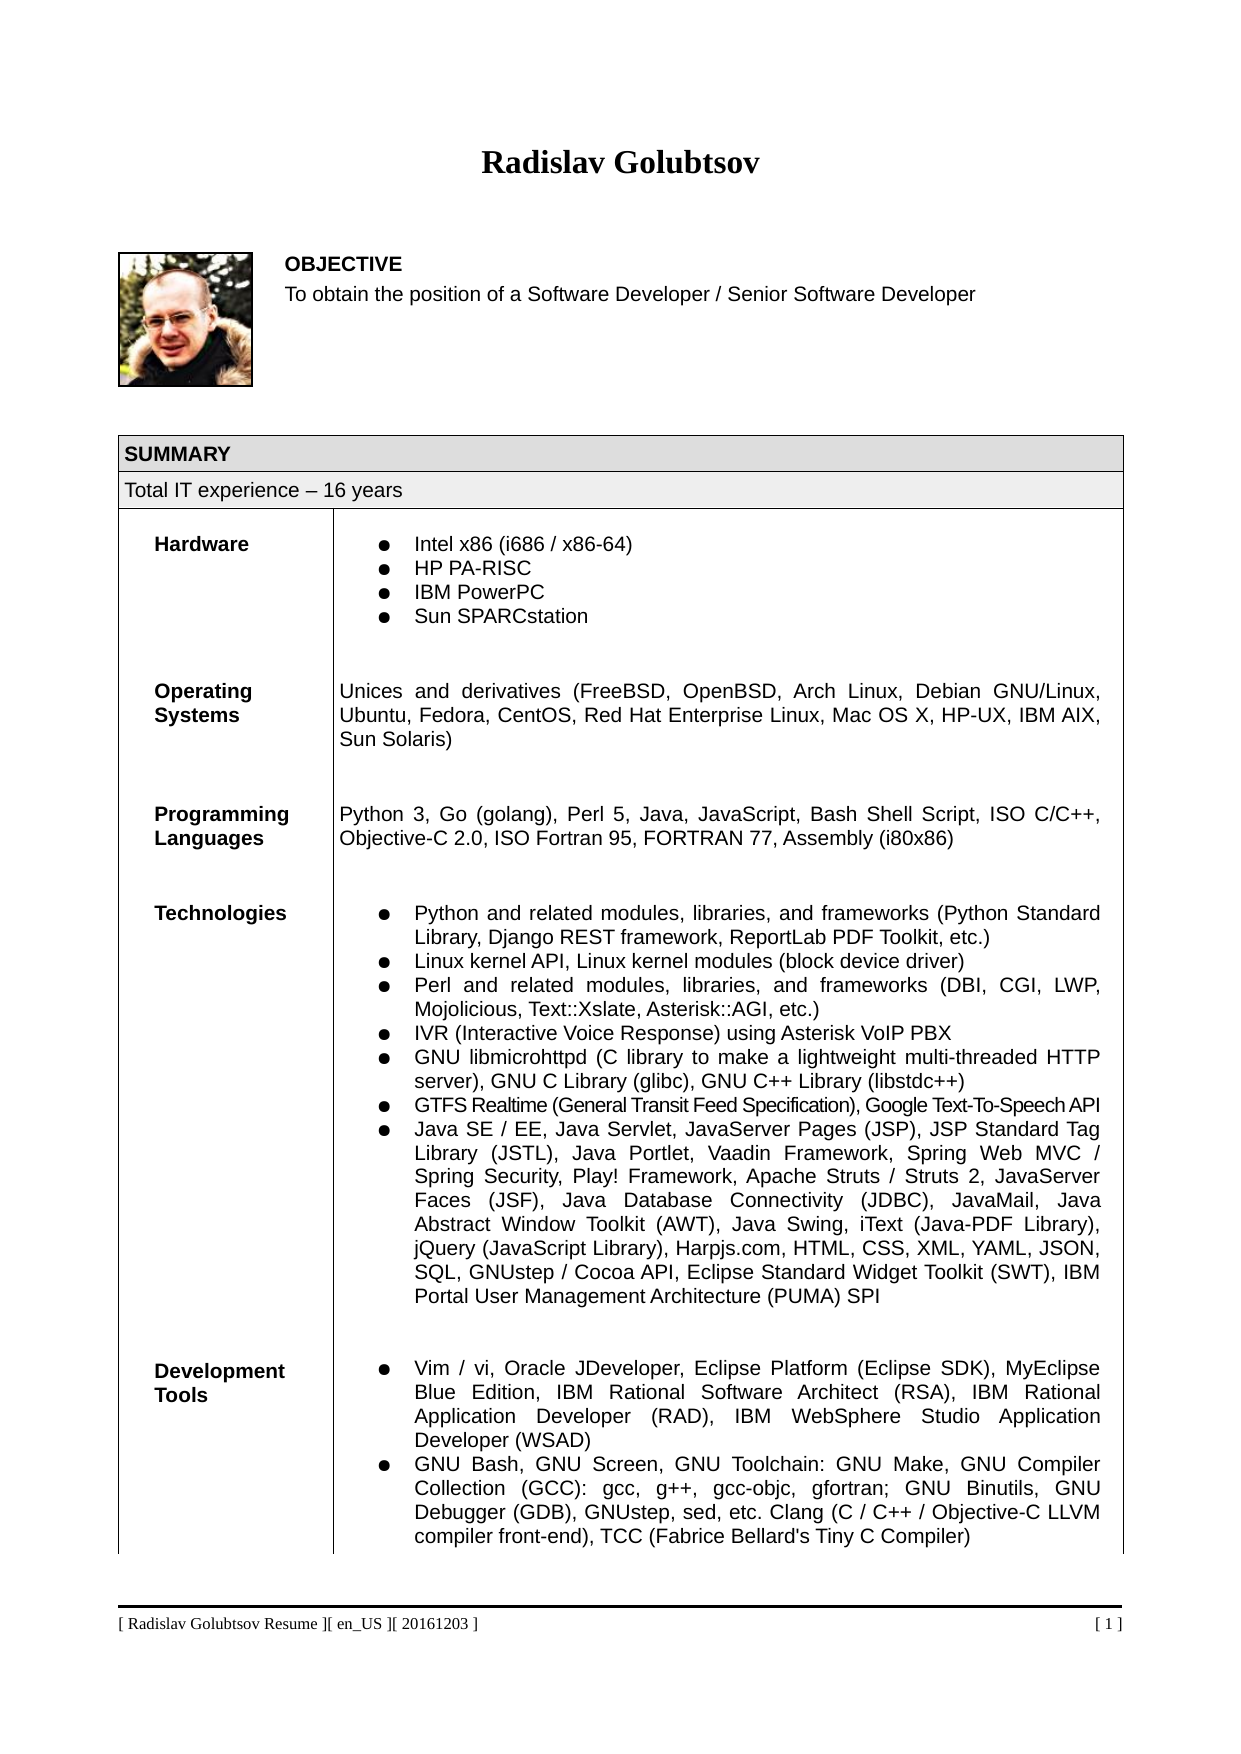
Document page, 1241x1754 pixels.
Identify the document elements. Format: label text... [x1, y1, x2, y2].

table_cell Operating Systems [119, 655, 333, 778]
text Radislav Golubtsov [118, 142, 1122, 180]
table_cell Technologies [119, 877, 333, 1335]
table_header OBJECTIVE [284, 252, 1123, 282]
table_cell Vim / vi, Oracle JDeveloper, Eclipse Platform (Eclipse SDK), MyEclipse Blue Edition, IBM Rational Software Architect (RSA), IBM Rational Application Developer (RAD), IBM WebSphere Studio Application Developer (WSAD) GNU Bash, GNU Screen, GNU Toolchain: GNU Make, GNU Compiler Collection (GCC): gcc, g++, gcc-objc, gfortran; GNU Binutils, GNU Debugger (GDB), GNUstep, sed, etc. Clang (C / C++ / Objective-C LLVM compiler front-end), TCC (Fabrice Bellard's Tiny C Compiler) Apache Maven, Apache Ant, Netwide Assembler (NASM) [334, 1335, 1123, 1554]
table_cell Unices and derivatives (FreeBSD, OpenBSD, Arch Linux, Debian GNU/Linux, Ubuntu, Fedora, CentOS, Red Hat Enterprise Linux, Mac OS X, HP-UX, IBM AIX, Sun Solaris) [334, 655, 1123, 778]
table_header [253, 252, 284, 387]
table_header SUMMARY [119, 436, 1123, 471]
table_cell Development Tools [119, 1335, 333, 1554]
table_cell Python 3, Go (golang), Perl 5, Java, JavaScript, Bash Shell Script, ISO C/C++, Objective-C 2.0, ISO Fortran 95, FORTRAN 77, Assembly (i80x86) [334, 778, 1123, 877]
table_cell Total IT experience – 16 years [119, 472, 1123, 507]
table_cell Hardware [119, 509, 333, 654]
picture [120, 254, 251, 385]
table_cell To obtain the position of a Software Developer / Senior Software Developer [284, 282, 1123, 387]
table_cell Intel x86 (i686 / x86-64) HP PA-RISC IBM PowerPC Sun SPARCstation [334, 509, 1123, 654]
table_cell Python and related modules, libraries, and frameworks (Python Standard Library, Django REST framework, ReportLab PDF Toolkit, etc.) Linux kernel API, Linux kernel modules (block device driver) Perl and related modules, libraries, and frameworks (DBI, CGI, LWP, Mojolicious, Text::Xslate, Asterisk::AGI, etc.) IVR (Interactive Voice Response) using Asterisk VoIP PBX GNU libmicrohttpd (C library to make a lightweight multi-threaded HTTP server), GNU C Library (glibc), GNU C++ Library (libstdc++) GTFS Realtime (General Transit Feed Specification), Google Text-To-Speech API Java SE / EE, Java Servlet, JavaServer Pages (JSP), JSP Standard Tag Library (JSTL), Java Portlet, Vaadin Framework, Spring Web MVC / Spring Security, Play! Framework, Apache Struts / Struts 2, JavaServer Faces (JSF), Java Database Connectivity (JDBC), JavaMail, Java Abstract Window Toolkit (AWT), Java Swing, iText (Java-PDF Library), jQuery (JavaScript Library), Harpjs.com, HTML, CSS, XML, YAML, JSON, SQL, GNUstep / Cocoa API, Eclipse Standard Widget Toolkit (SWT), IBM Portal User Management Architecture (PUMA) SPI [334, 877, 1123, 1335]
table_cell Programming Languages [119, 778, 333, 877]
